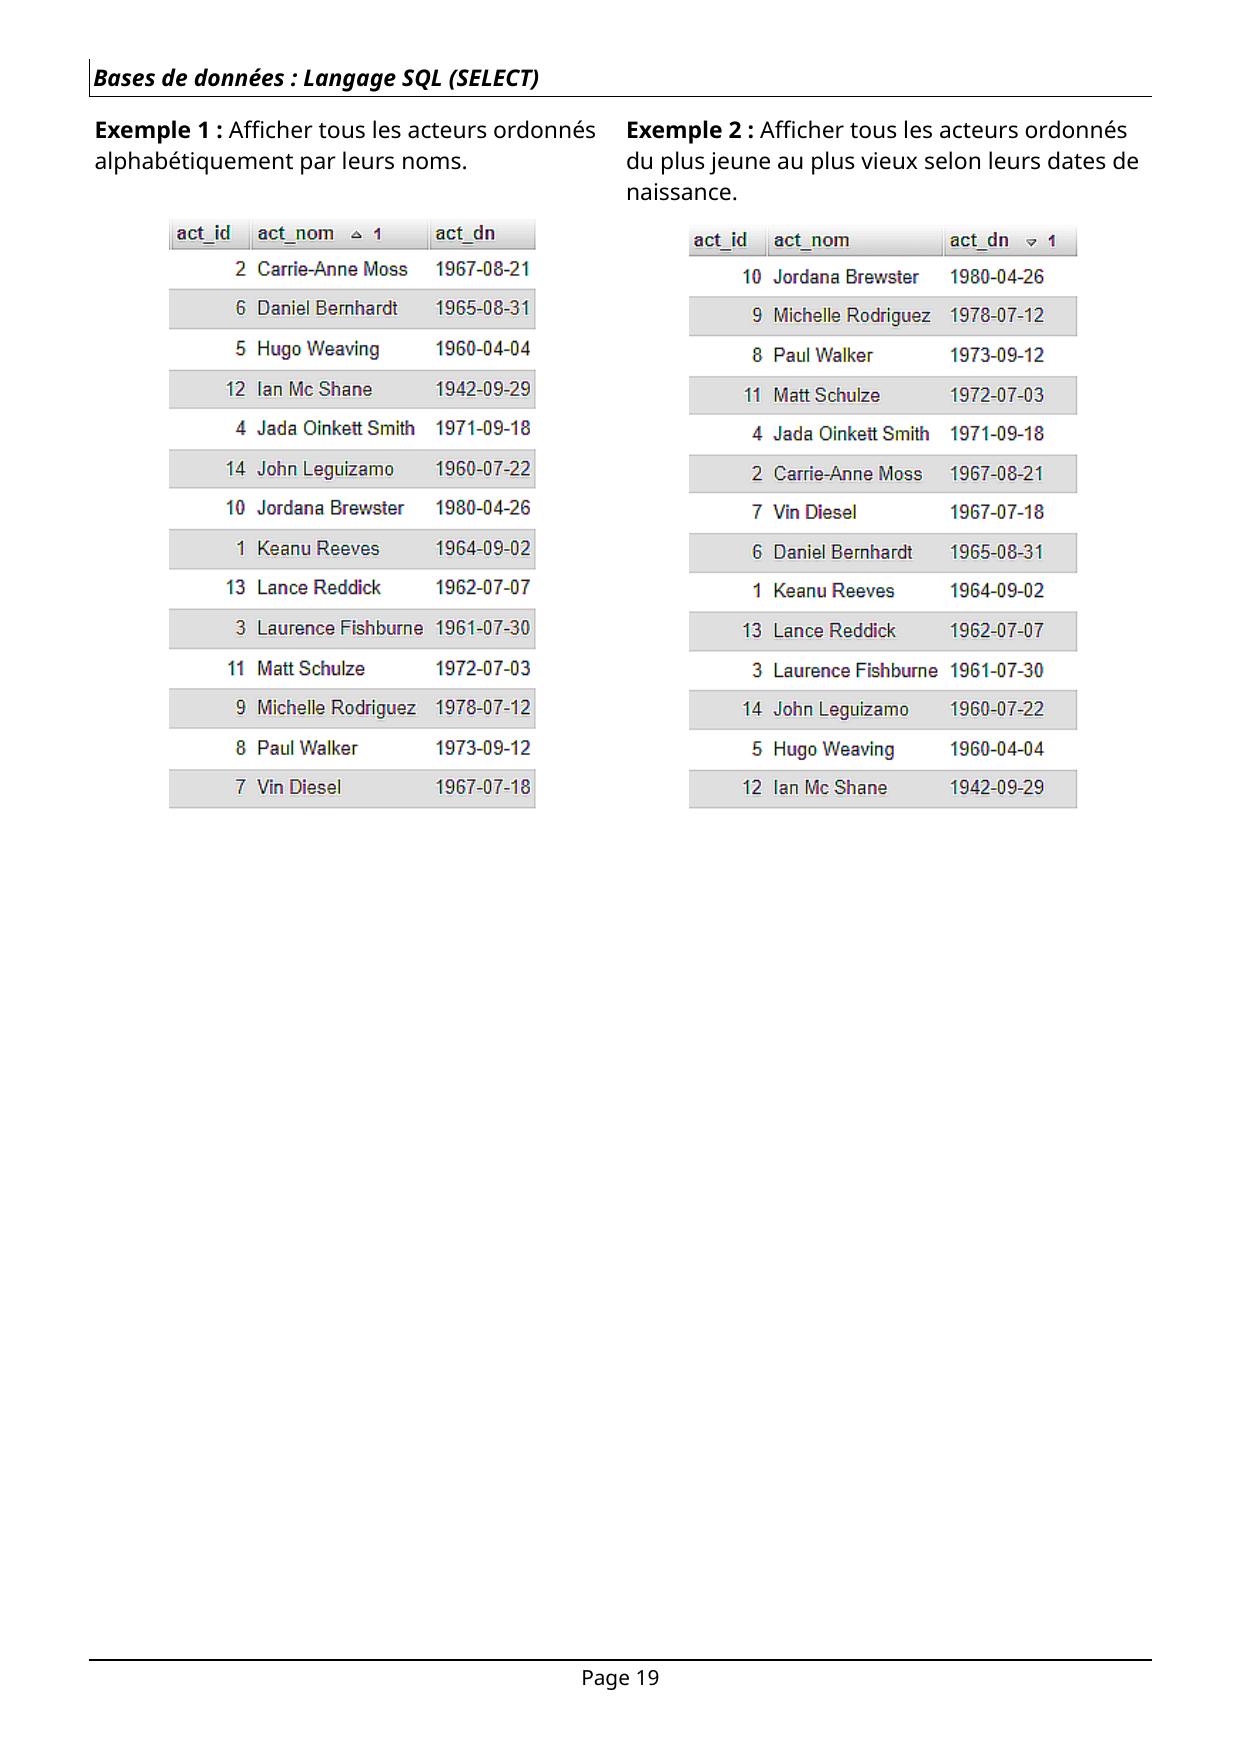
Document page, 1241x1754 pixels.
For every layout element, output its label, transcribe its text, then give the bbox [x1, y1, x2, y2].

picture [689, 218, 1083, 810]
table_header Exemple 1 : Afficher tous les acteurs ordonnés alphabétiquement par leurs noms. [89, 108, 620, 213]
table_header Exemple 2 : Afficher tous les acteurs ordonnés du plus jeune au plus vieux selon leurs dates de naissance. [620, 108, 1152, 213]
picture [169, 218, 540, 810]
table_cell [620, 213, 1152, 815]
table_cell [89, 213, 620, 815]
